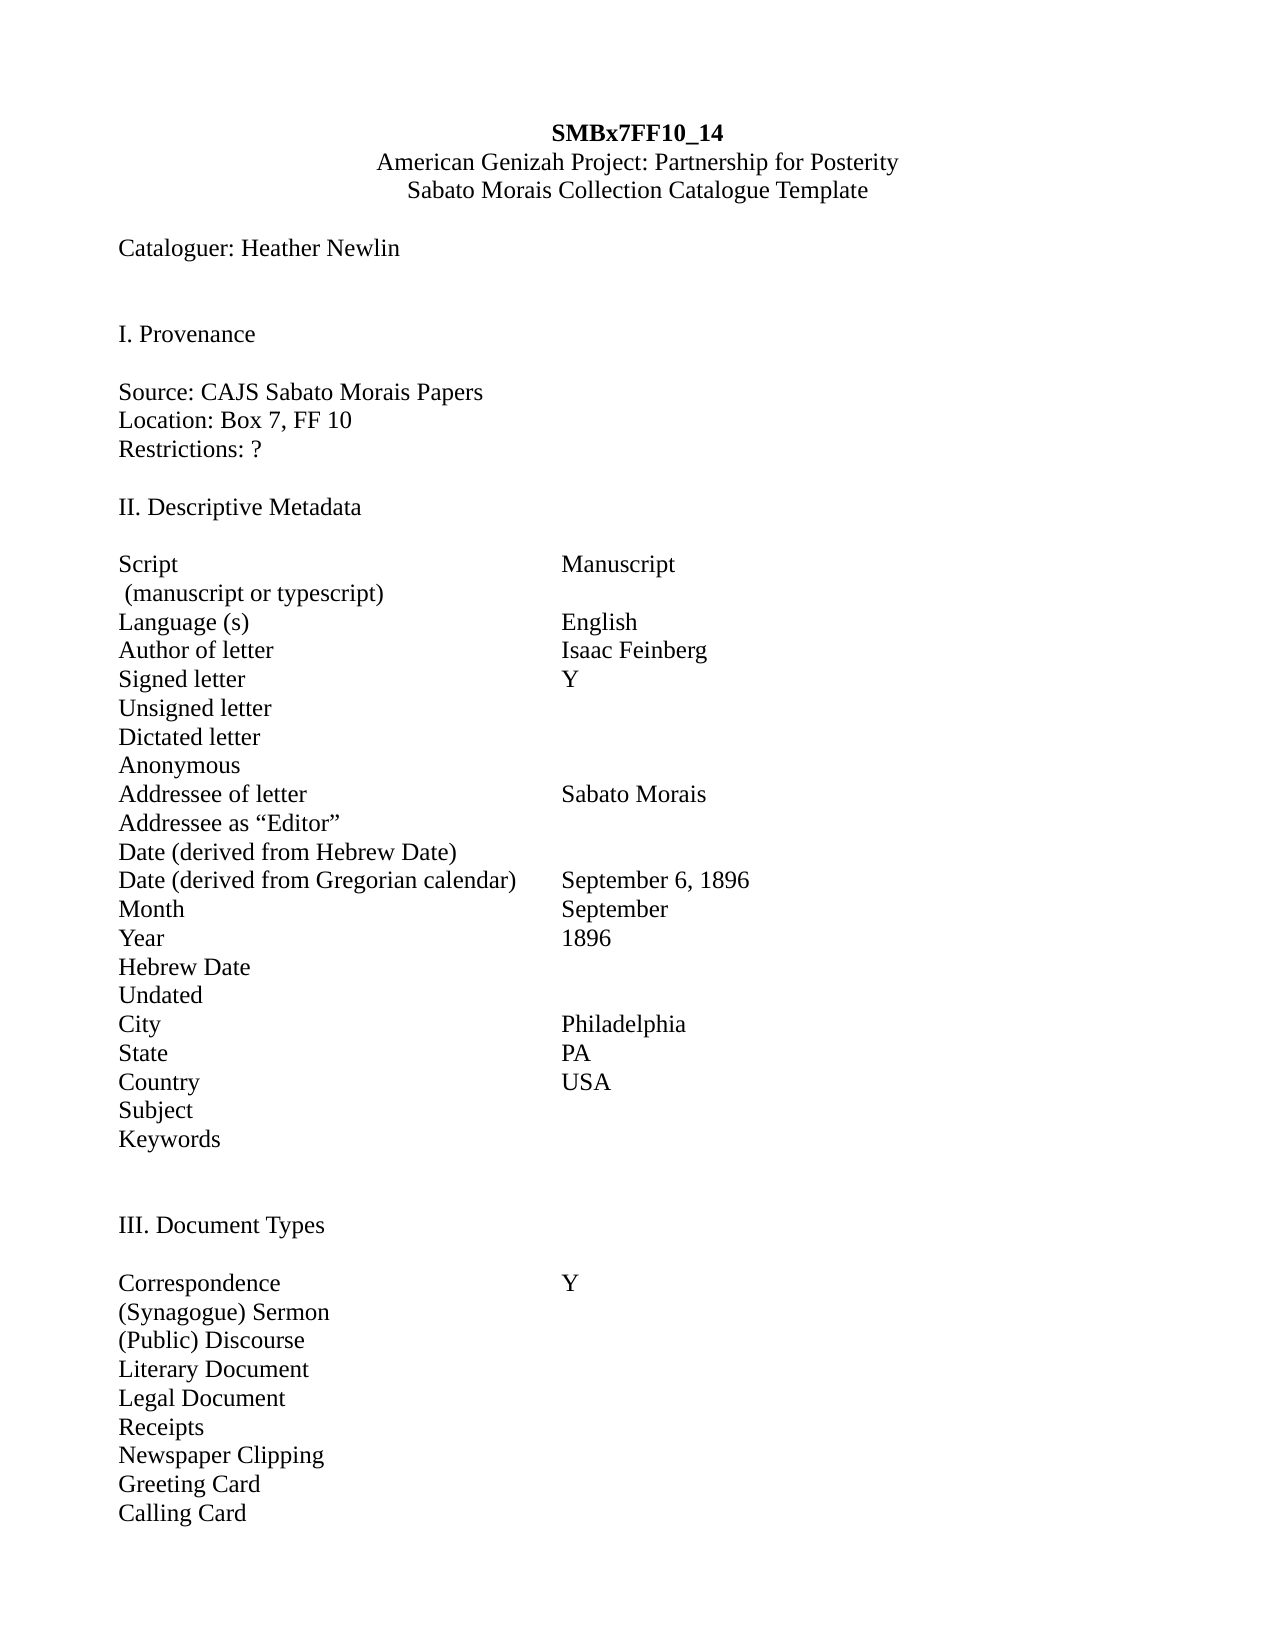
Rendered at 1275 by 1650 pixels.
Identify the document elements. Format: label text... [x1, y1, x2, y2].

text (Public) Discourse [118, 1326, 1157, 1354]
text Language (s) English [118, 607, 1157, 636]
text Greeting Card [118, 1469, 1157, 1498]
text Addressee of letter Sabato Morais [118, 779, 1157, 808]
text Anonymous [118, 751, 1157, 779]
text Legal Document [118, 1383, 1157, 1412]
text Location: Box 7, FF 10 [118, 406, 1157, 434]
text Addressee as “Editor” [118, 808, 1157, 837]
text Year 1896 [118, 923, 1157, 952]
text Date (derived from Hebrew Date) [118, 837, 1157, 866]
text Country USA [118, 1067, 1157, 1096]
text Dictated letter [118, 722, 1157, 751]
text Keywords [118, 1124, 1157, 1153]
text Calling Card [118, 1498, 1157, 1527]
text Correspondence Y [118, 1268, 1157, 1297]
text Source: CAJS Sabato Morais Papers [118, 377, 1157, 406]
text II. Descriptive Metadata [118, 492, 1157, 521]
text (manuscript or typescript) [118, 578, 1157, 607]
text Hebrew Date [118, 952, 1157, 981]
text Month September [118, 894, 1157, 923]
text Subject [118, 1096, 1157, 1124]
text Newspaper Clipping [118, 1441, 1157, 1469]
text III. Document Types [118, 1211, 1157, 1239]
text Literary Document [118, 1354, 1157, 1383]
text I. Provenance [118, 319, 1157, 348]
text State PA [118, 1038, 1157, 1067]
text American Genizah Project: Partnership for Posterity [118, 147, 1157, 176]
text Script Manuscript [118, 549, 1157, 578]
text Sabato Morais Collection Catalogue Template [118, 176, 1157, 204]
text Undated [118, 981, 1157, 1009]
text (Synagogue) Sermon [118, 1297, 1157, 1326]
text Author of letter Isaac Feinberg [118, 636, 1157, 664]
text Receipts [118, 1412, 1157, 1441]
text Unsigned letter [118, 693, 1157, 722]
text Cataloguer: Heather Newlin [118, 233, 1157, 262]
text SMBx7FF10_14 [118, 118, 1157, 147]
text Date (derived from Gregorian calendar) September 6, 1896 [118, 866, 1157, 894]
text Restrictions: ? [118, 434, 1157, 463]
text Signed letter Y [118, 664, 1157, 693]
text City Philadelphia [118, 1009, 1157, 1038]
